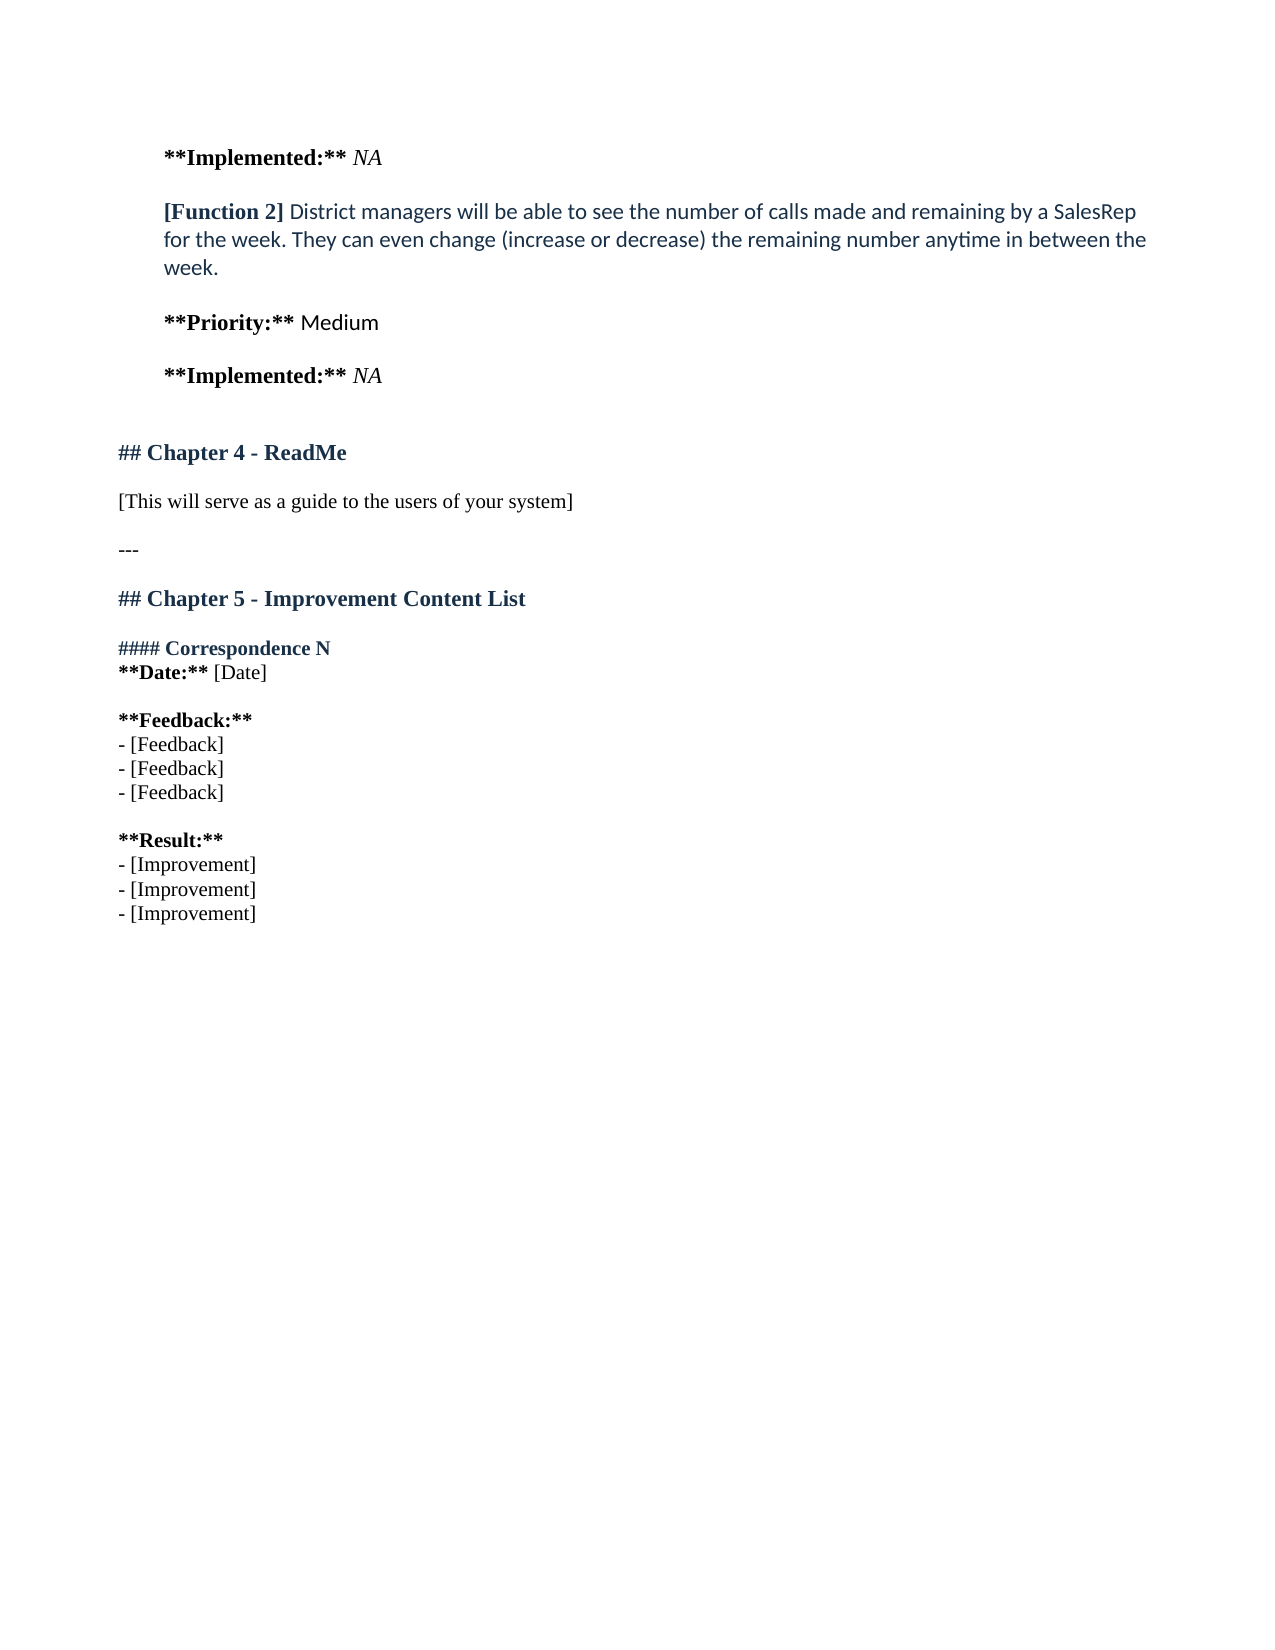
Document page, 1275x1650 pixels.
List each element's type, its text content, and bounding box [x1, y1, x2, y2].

text [Function 2] District managers will be able to see the number of calls made and remaining by a SalesRep for the week. They can even change (increase or decrease) the remaining number anytime in between the week. [163, 197, 1157, 281]
text **Implemented:** NA [163, 362, 1157, 388]
text #### Correspondence N [118, 636, 1157, 660]
text **Priority:** Medium [163, 308, 1157, 336]
text - [Improvement] [118, 901, 1157, 924]
text - [Improvement] [118, 852, 1157, 876]
text [This will serve as a guide to the users of your system] [118, 489, 1157, 513]
text - [Feedback] [118, 732, 1157, 756]
text - [Feedback] [118, 780, 1157, 804]
text --- [118, 537, 1157, 561]
text ## Chapter 4 - ReadMe [118, 439, 1157, 465]
text **Date:** [Date] [118, 660, 1157, 684]
text **Feedback:** [118, 708, 1157, 732]
text ## Chapter 5 - Improvement Content List [118, 585, 1157, 612]
text **Result:** [118, 828, 1157, 852]
text - [Feedback] [118, 756, 1157, 780]
text - [Improvement] [118, 876, 1157, 901]
text **Implemented:** NA [163, 144, 1157, 171]
